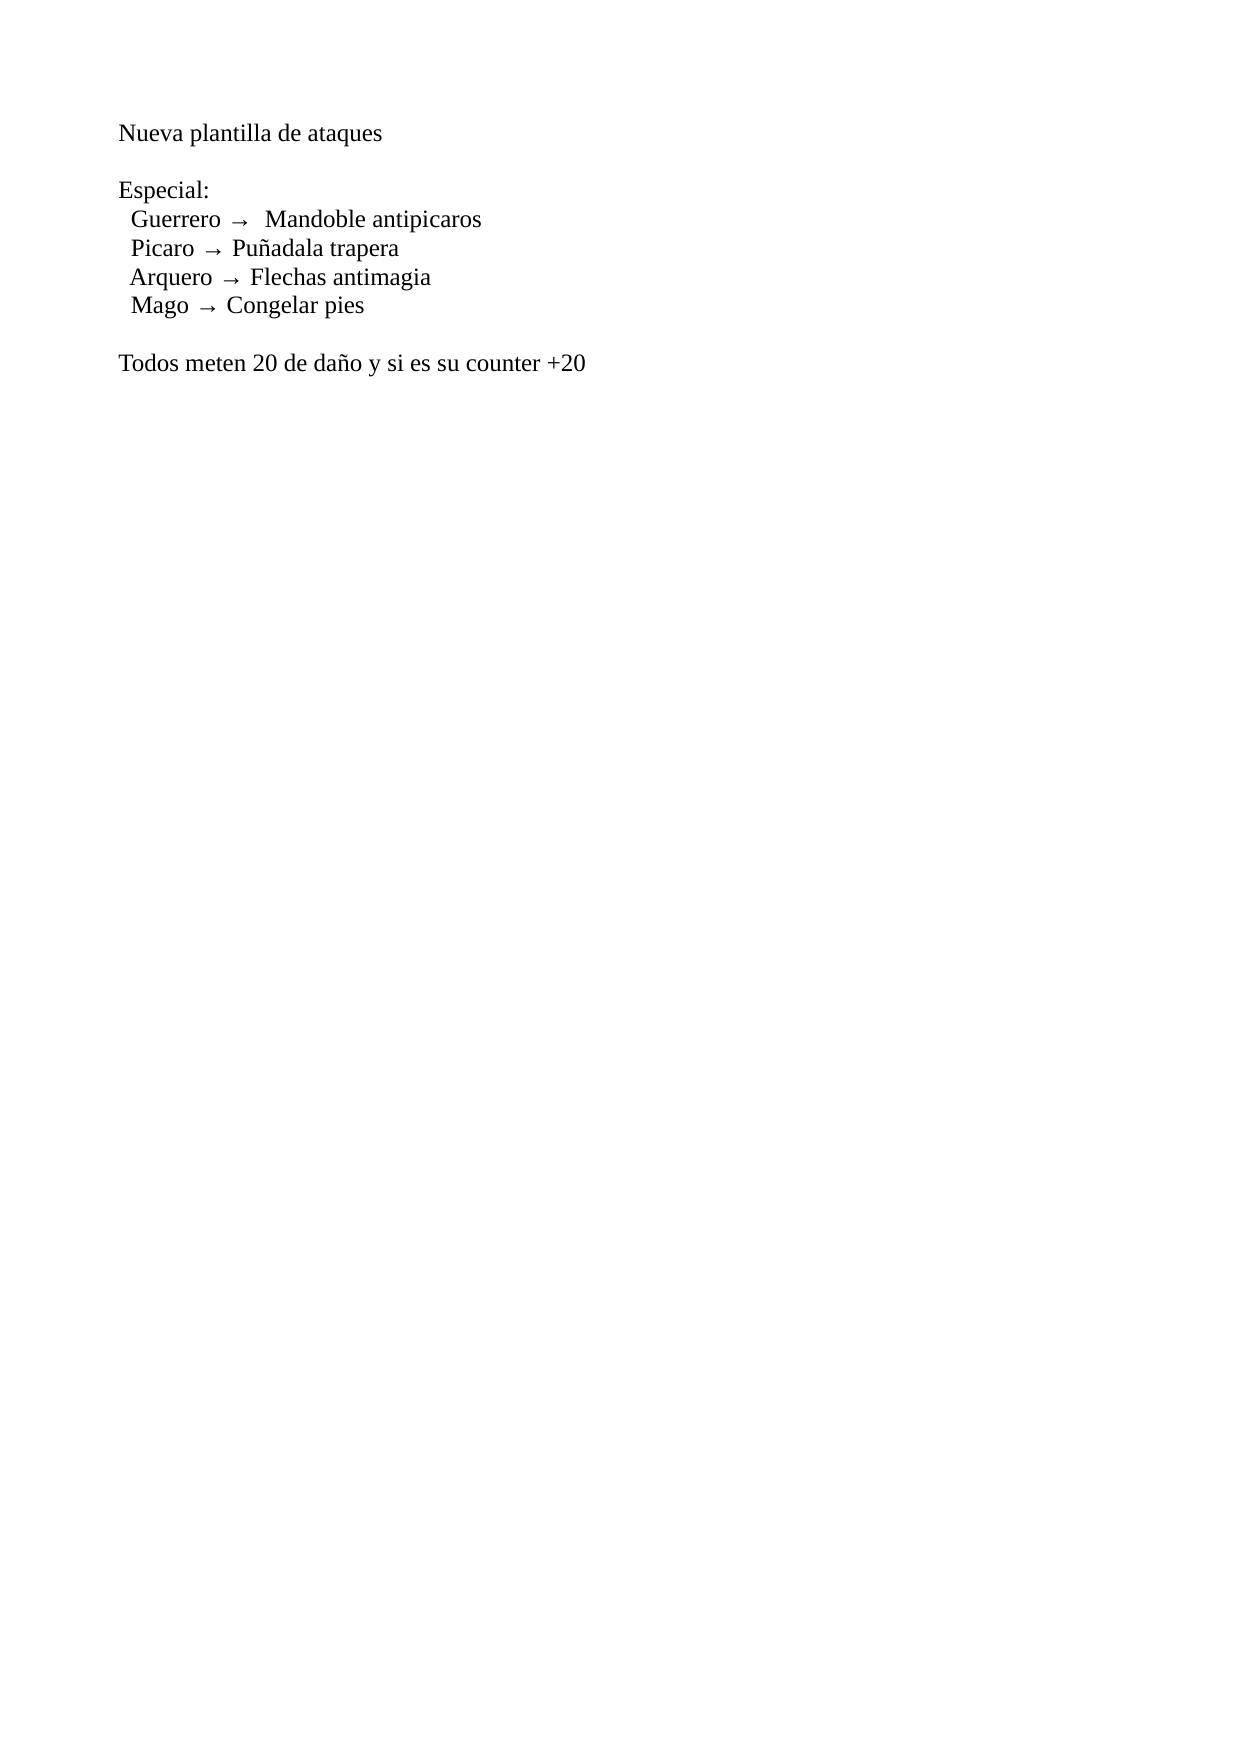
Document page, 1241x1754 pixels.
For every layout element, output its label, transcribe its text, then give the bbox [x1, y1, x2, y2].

text Especial: [118, 176, 1122, 204]
text Nueva plantilla de ataques [118, 118, 1122, 147]
text Mago → Congelar pies [118, 291, 1122, 319]
text Todos meten 20 de daño y si es su counter +20 [118, 348, 1122, 377]
text Picaro → Puñadala trapera [118, 233, 1122, 262]
text Arquero → Flechas antimagia [118, 262, 1122, 291]
text Guerrero → Mandoble antipicaros [118, 204, 1122, 233]
